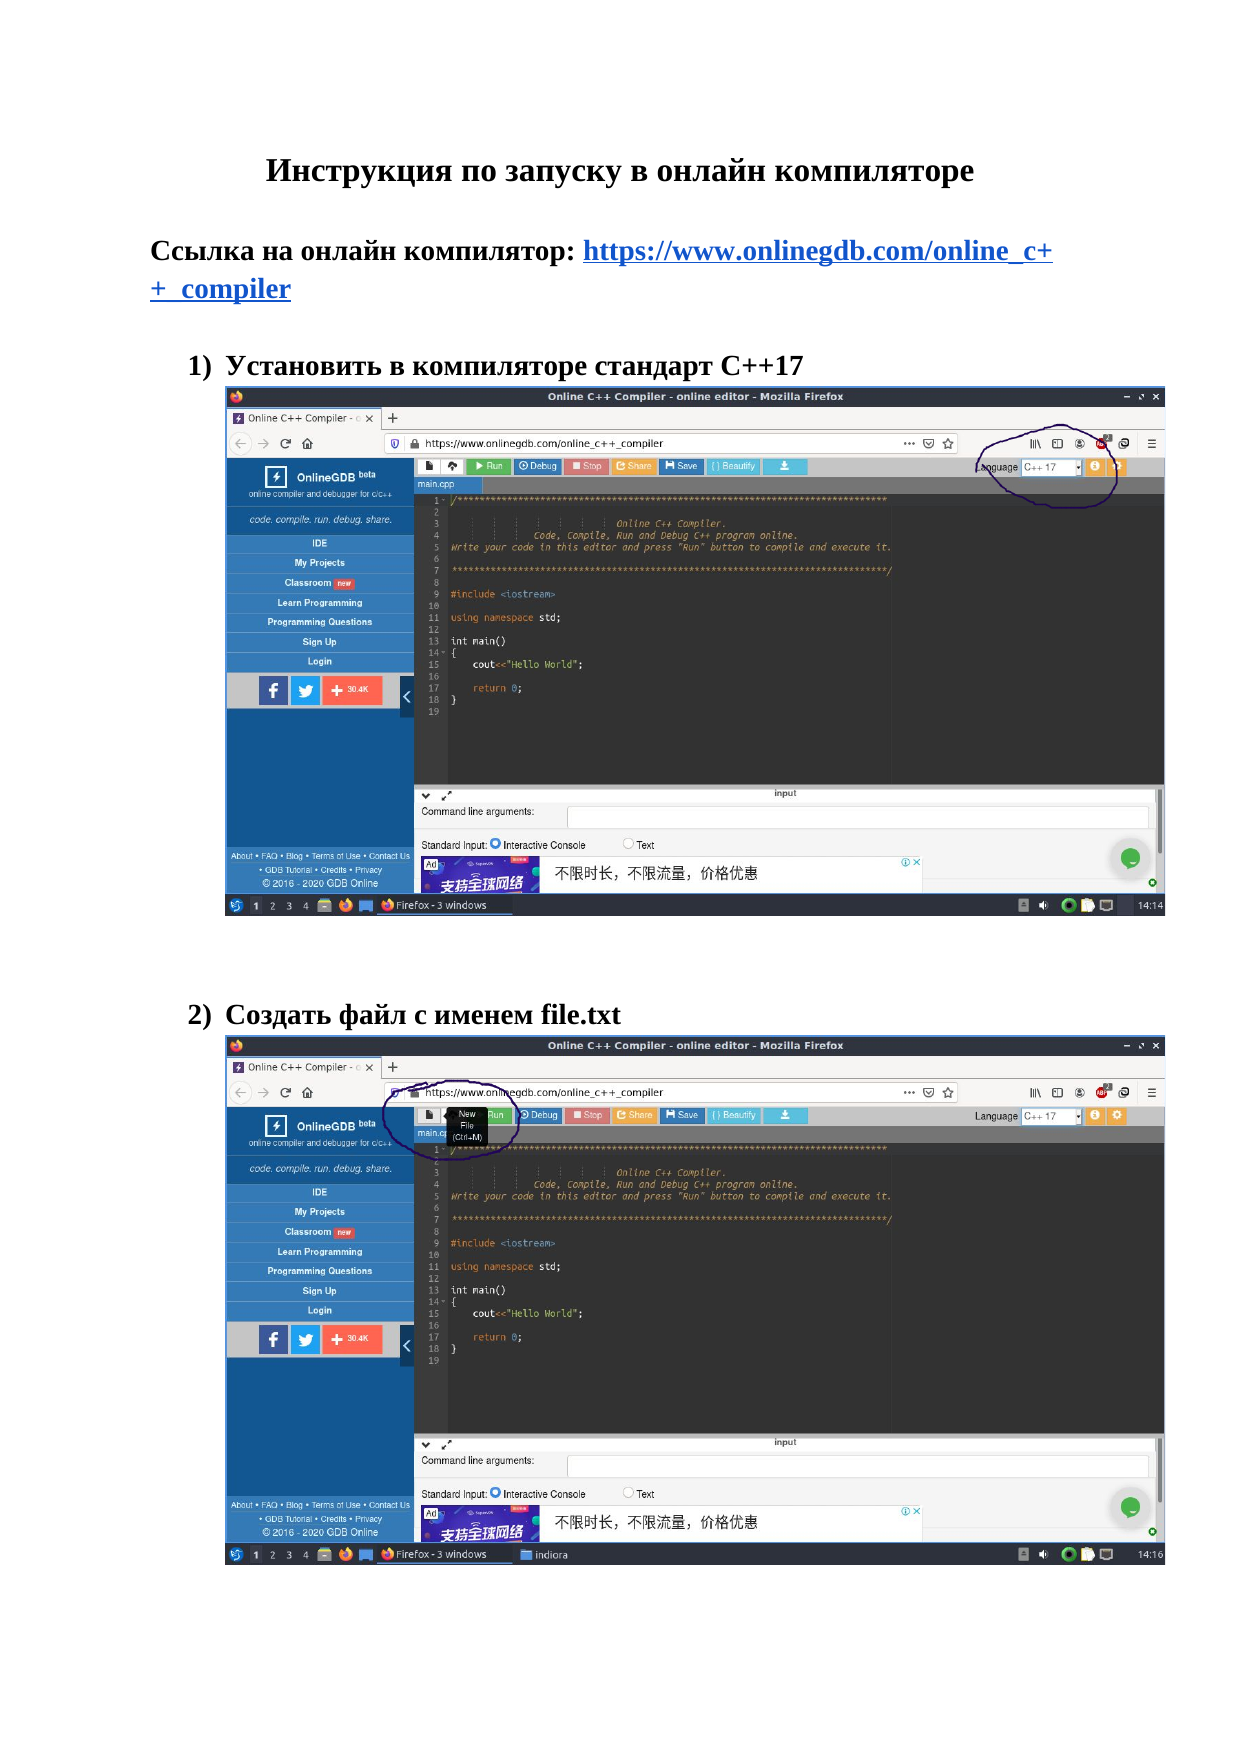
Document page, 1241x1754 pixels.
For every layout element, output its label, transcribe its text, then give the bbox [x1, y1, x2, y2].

list Установить в компиляторе стандарт С++17 [187, 348, 1090, 382]
text Ссылка на онлайн компилятор: https://www.onlinegdb.com/online_c++_compiler [150, 233, 1090, 305]
text Инструкция по запуску в онлайн компиляторе [150, 150, 1090, 188]
list Создать файл с именем file.txt [187, 997, 1090, 1030]
